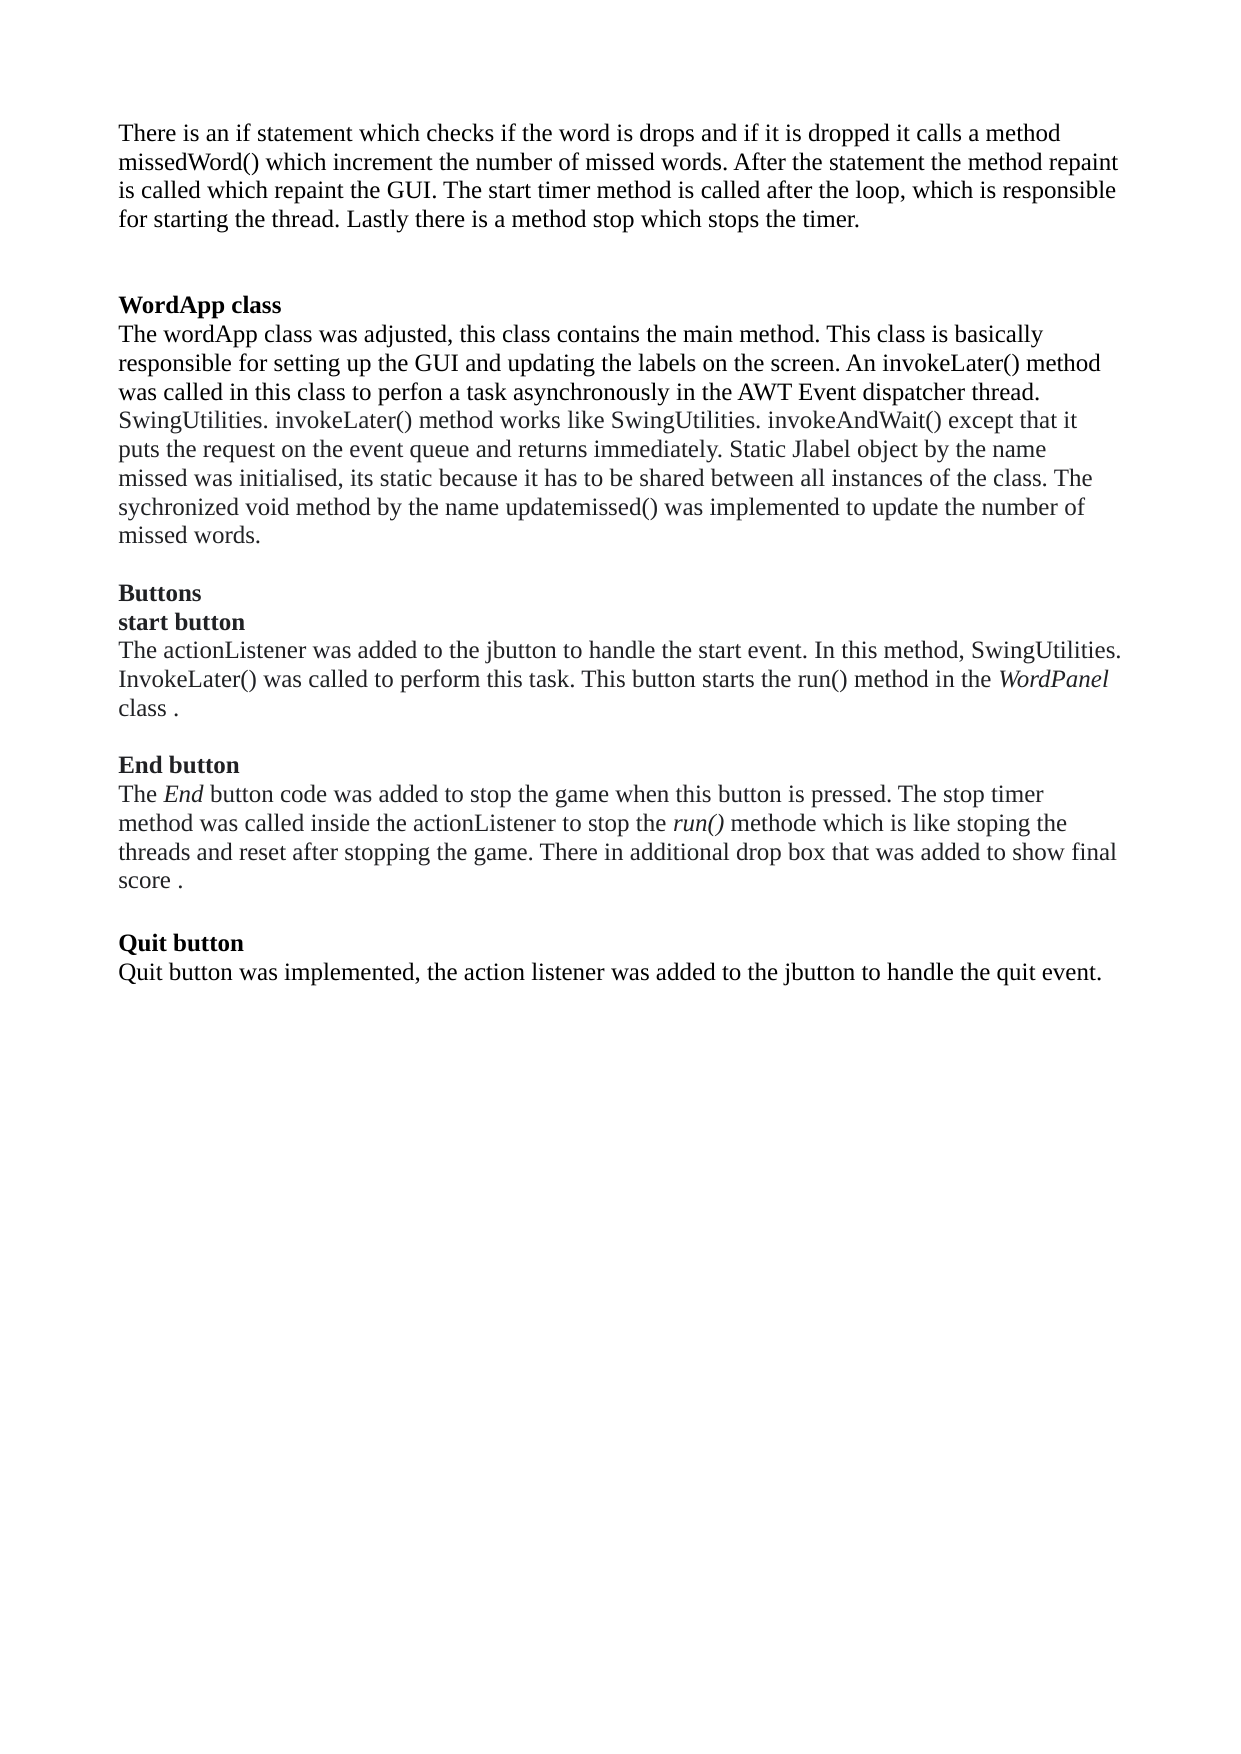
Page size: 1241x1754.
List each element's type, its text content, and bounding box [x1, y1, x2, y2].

text WordApp class [118, 291, 1122, 319]
text Buttons [118, 578, 1122, 607]
text The actionListener was added to the jbutton to handle the start event. In this method, SwingUtilities. InvokeLater() was called to perform this task. This button starts the run() method in the WordPanel class . [118, 636, 1122, 722]
text There is an if statement which checks if the word is drops and if it is dropped it calls a method missedWord() which increment the number of missed words. After the statement the method repaint is called which repaint the GUI. The start timer method is called after the loop, which is responsible for starting the thread. Lastly there is a method stop which stops the timer. [118, 118, 1122, 233]
text start button [118, 607, 1122, 636]
text Quit button [118, 928, 1122, 957]
text The End button code was added to stop the game when this button is pressed. The stop timer method was called inside the actionListener to stop the run() methode which is like stoping the threads and reset after stopping the game. There in additional drop box that was added to show final score . [118, 779, 1122, 894]
text End button [118, 751, 1122, 779]
text The wordApp class was adjusted, this class contains the main method. This class is basically responsible for setting up the GUI and updating the labels on the screen. An invokeLater() method was called in this class to perfon a task asynchronously in the AWT Event dispatcher thread. SwingUtilities. invokeLater() method works like SwingUtilities. invokeAndWait() except that it puts the request on the event queue and returns immediately. Static Jlabel object by the name missed was initialised, its static because it has to be shared between all instances of the class. The sychronized void method by the name updatemissed() was implemented to update the number of missed words. [118, 319, 1122, 549]
text Quit button was implemented, the action listener was added to the jbutton to handle the quit event. [118, 957, 1122, 985]
